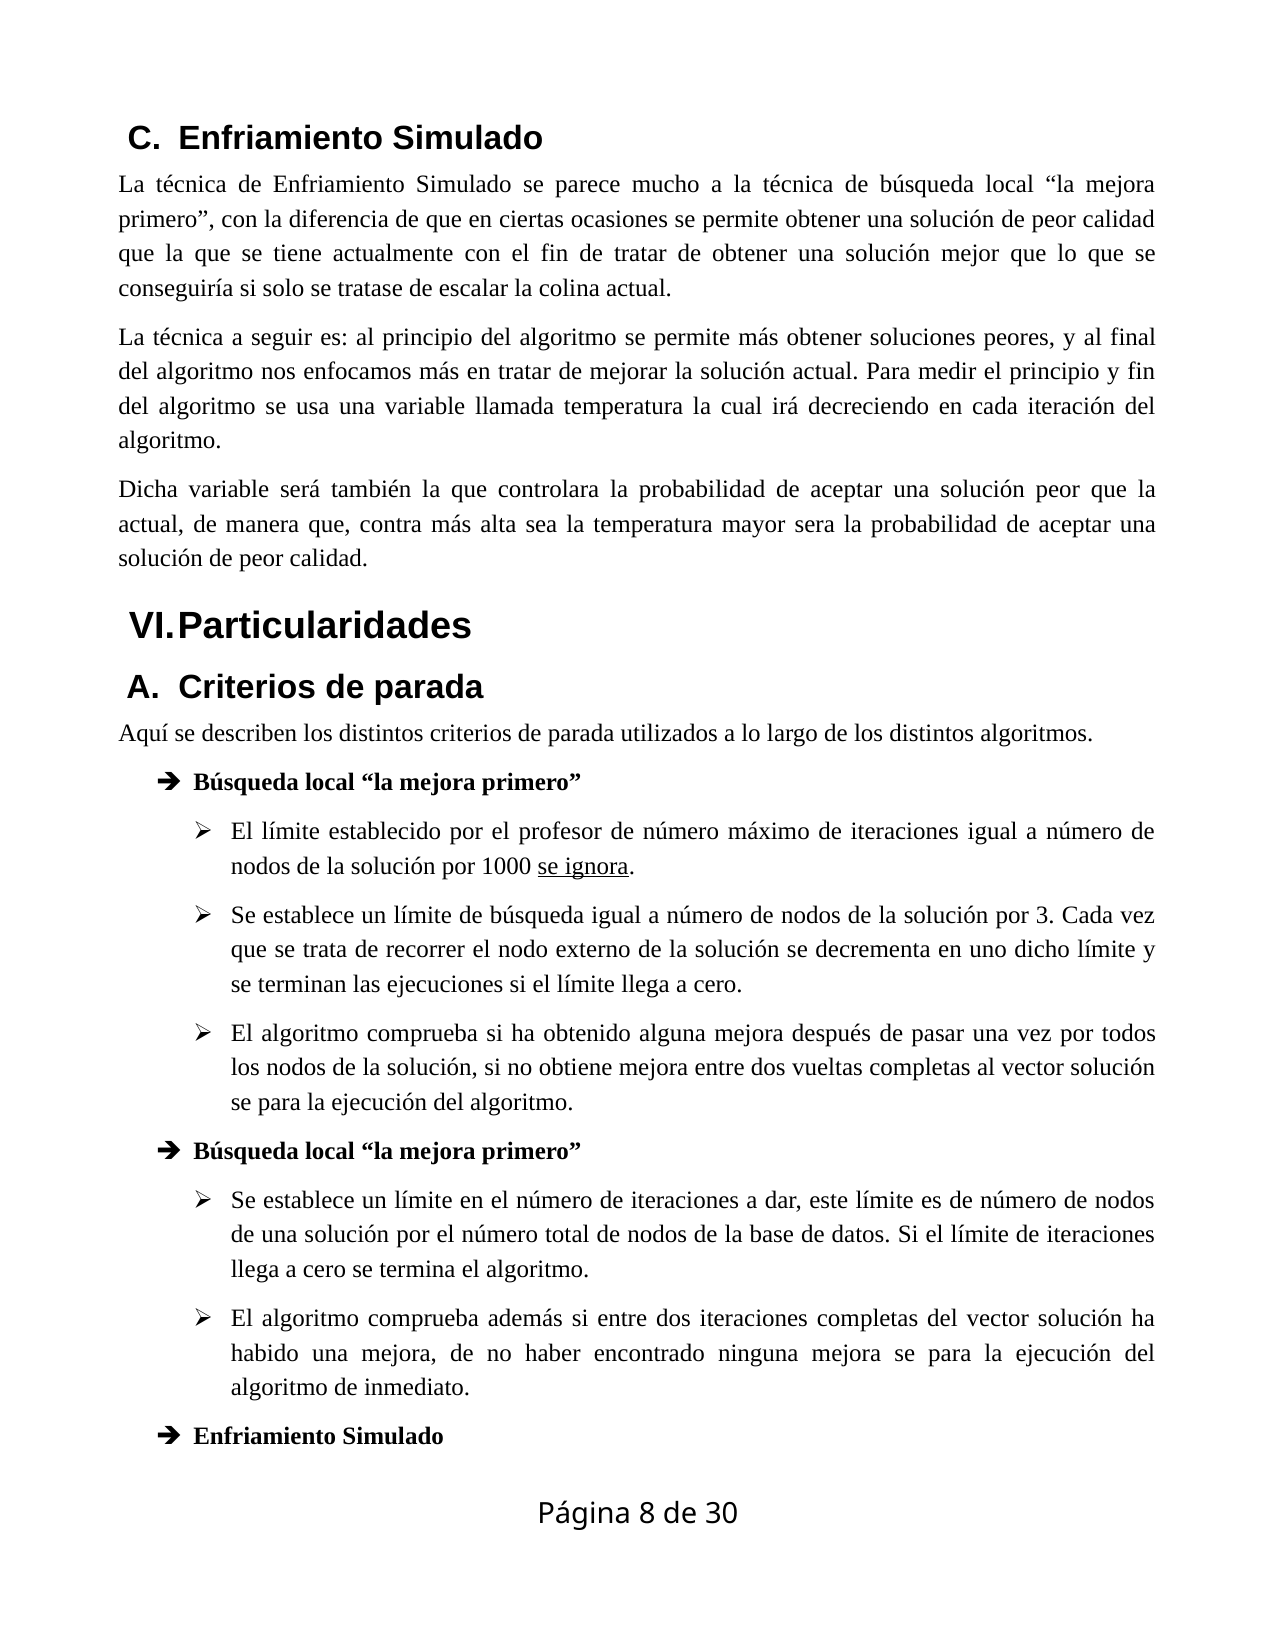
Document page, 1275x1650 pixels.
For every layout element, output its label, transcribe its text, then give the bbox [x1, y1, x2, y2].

list El límite establecido por el profesor de número máximo de iteraciones igual a número de nodos de la solución por 1000 se ignora. [193, 816, 1157, 880]
subtitle Criterios de parada [118, 667, 1157, 706]
text La técnica de Enfriamiento Simulado se parece mucho a la técnica de búsqueda local “la mejora primero”, con la diferencia de que en ciertas ocasiones se permite obtener una solución de peor calidad que la que se tiene actualmente con el fin de tratar de obtener una solución mejor que lo que se conseguiría si solo se tratase de escalar la colina actual. [118, 169, 1157, 301]
list Se establece un límite de búsqueda igual a número de nodos de la solución por 3. Cada vez que se trata de recorrer el nodo externo de la solución se decrementa en uno dicho límite y se terminan las ejecuciones si el límite llega a cero. [193, 900, 1157, 998]
text Dicha variable será también la que controlara la probabilidad de aceptar una solución peor que la actual, de manera que, contra más alta sea la temperatura mayor sera la probabilidad de aceptar una solución de peor calidad. [118, 474, 1157, 572]
list Búsqueda local “la mejora primero” [156, 1136, 1157, 1165]
list Se establece un límite en el número de iteraciones a dar, este límite es de número de nodos de una solución por el número total de nodos de la base de datos. Si el límite de iteraciones llega a cero se termina el algoritmo. [193, 1185, 1157, 1283]
list Búsqueda local “la mejora primero” [156, 767, 1157, 796]
text La técnica a seguir es: al principio del algoritmo se permite más obtener soluciones peores, y al final del algoritmo nos enfocamos más en tratar de mejorar la solución actual. Para medir el principio y fin del algoritmo se usa una variable llamada temperatura la cual irá decreciendo en cada iteración del algoritmo. [118, 322, 1157, 454]
subtitle Enfriamiento Simulado [118, 118, 1157, 157]
text Aquí se describen los distintos criterios de parada utilizados a lo largo de los distintos algoritmos. [118, 718, 1157, 747]
subtitle Particularidades [118, 603, 1157, 646]
list El algoritmo comprueba además si entre dos iteraciones completas del vector solución ha habido una mejora, de no haber encontrado ninguna mejora se para la ejecución del algoritmo de inmediato. [193, 1303, 1157, 1401]
list Enfriamiento Simulado [156, 1421, 1157, 1450]
list El algoritmo comprueba si ha obtenido alguna mejora después de pasar una vez por todos los nodos de la solución, si no obtiene mejora entre dos vueltas completas al vector solución se para la ejecución del algoritmo. [193, 1018, 1157, 1116]
